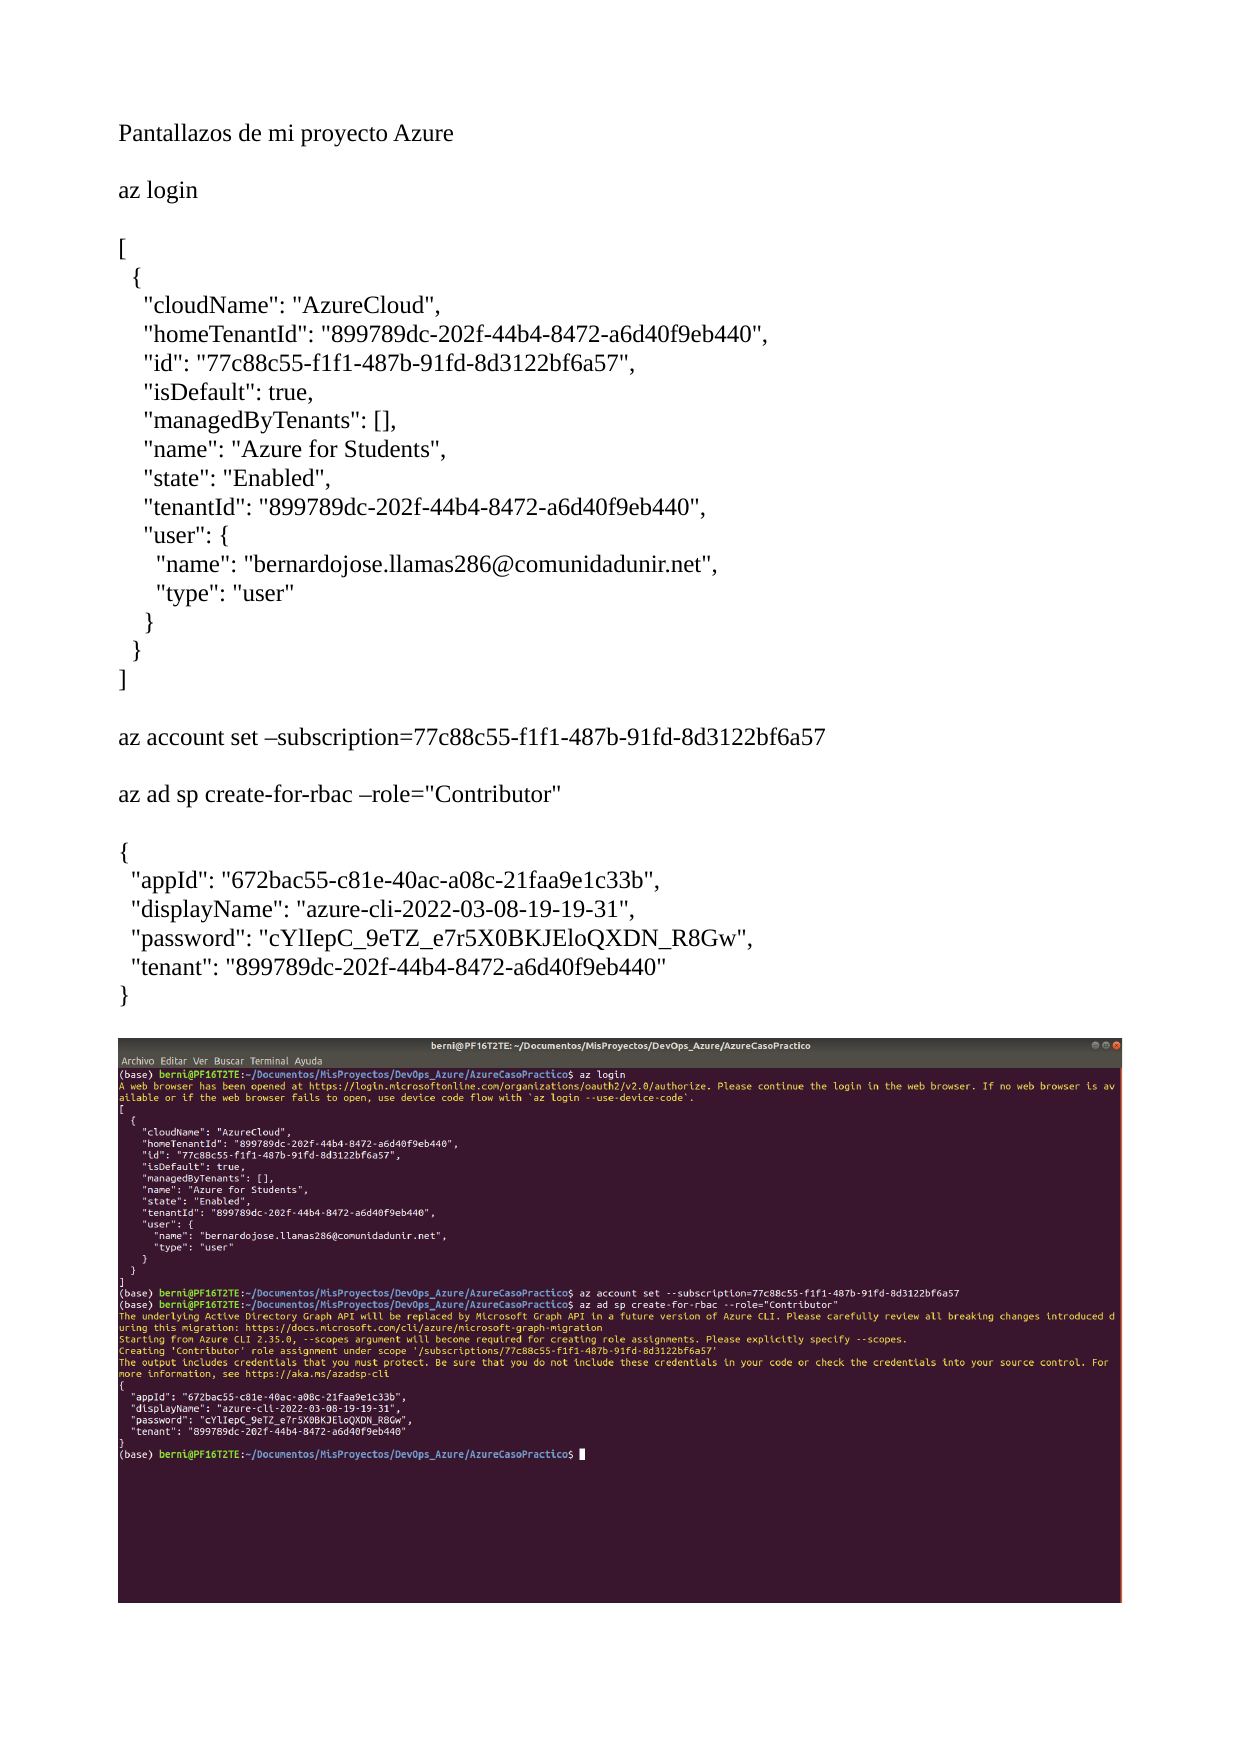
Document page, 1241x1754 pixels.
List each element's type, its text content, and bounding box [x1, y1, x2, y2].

picture [118, 1038, 1123, 1603]
text [ [118, 233, 1122, 262]
text "name": "bernardojose.llamas286@comunidadunir.net", [118, 549, 1122, 578]
text } [118, 636, 1122, 664]
text "state": "Enabled", [118, 463, 1122, 492]
text "user": { [118, 521, 1122, 549]
text { [118, 837, 1122, 866]
text "tenantId": "899789dc-202f-44b4-8472-a6d40f9eb440", [118, 492, 1122, 521]
text "isDefault": true, [118, 377, 1122, 406]
text "tenant": "899789dc-202f-44b4-8472-a6d40f9eb440" [118, 952, 1122, 981]
text "type": "user" [118, 578, 1122, 607]
text "name": "Azure for Students", [118, 434, 1122, 463]
text "cloudName": "AzureCloud", [118, 291, 1122, 319]
text } [118, 607, 1122, 636]
text "id": "77c88c55-f1f1-487b-91fd-8d3122bf6a57", [118, 348, 1122, 377]
text ] [118, 664, 1122, 693]
text "displayName": "azure-cli-2022-03-08-19-19-31", [118, 894, 1122, 923]
text } [118, 981, 1122, 1009]
text "managedByTenants": [], [118, 406, 1122, 434]
text "appId": "672bac55-c81e-40ac-a08c-21faa9e1c33b", [118, 866, 1122, 894]
text az ad sp create-for-rbac –role="Contributor" [118, 779, 1122, 808]
text az login [118, 176, 1122, 204]
text Pantallazos de mi proyecto Azure [118, 118, 1122, 147]
text { [118, 262, 1122, 291]
text "homeTenantId": "899789dc-202f-44b4-8472-a6d40f9eb440", [118, 319, 1122, 348]
text az account set –subscription=77c88c55-f1f1-487b-91fd-8d3122bf6a57 [118, 722, 1122, 751]
text "password": "cYlIepC_9eTZ_e7r5X0BKJEloQXDN_R8Gw", [118, 923, 1122, 952]
